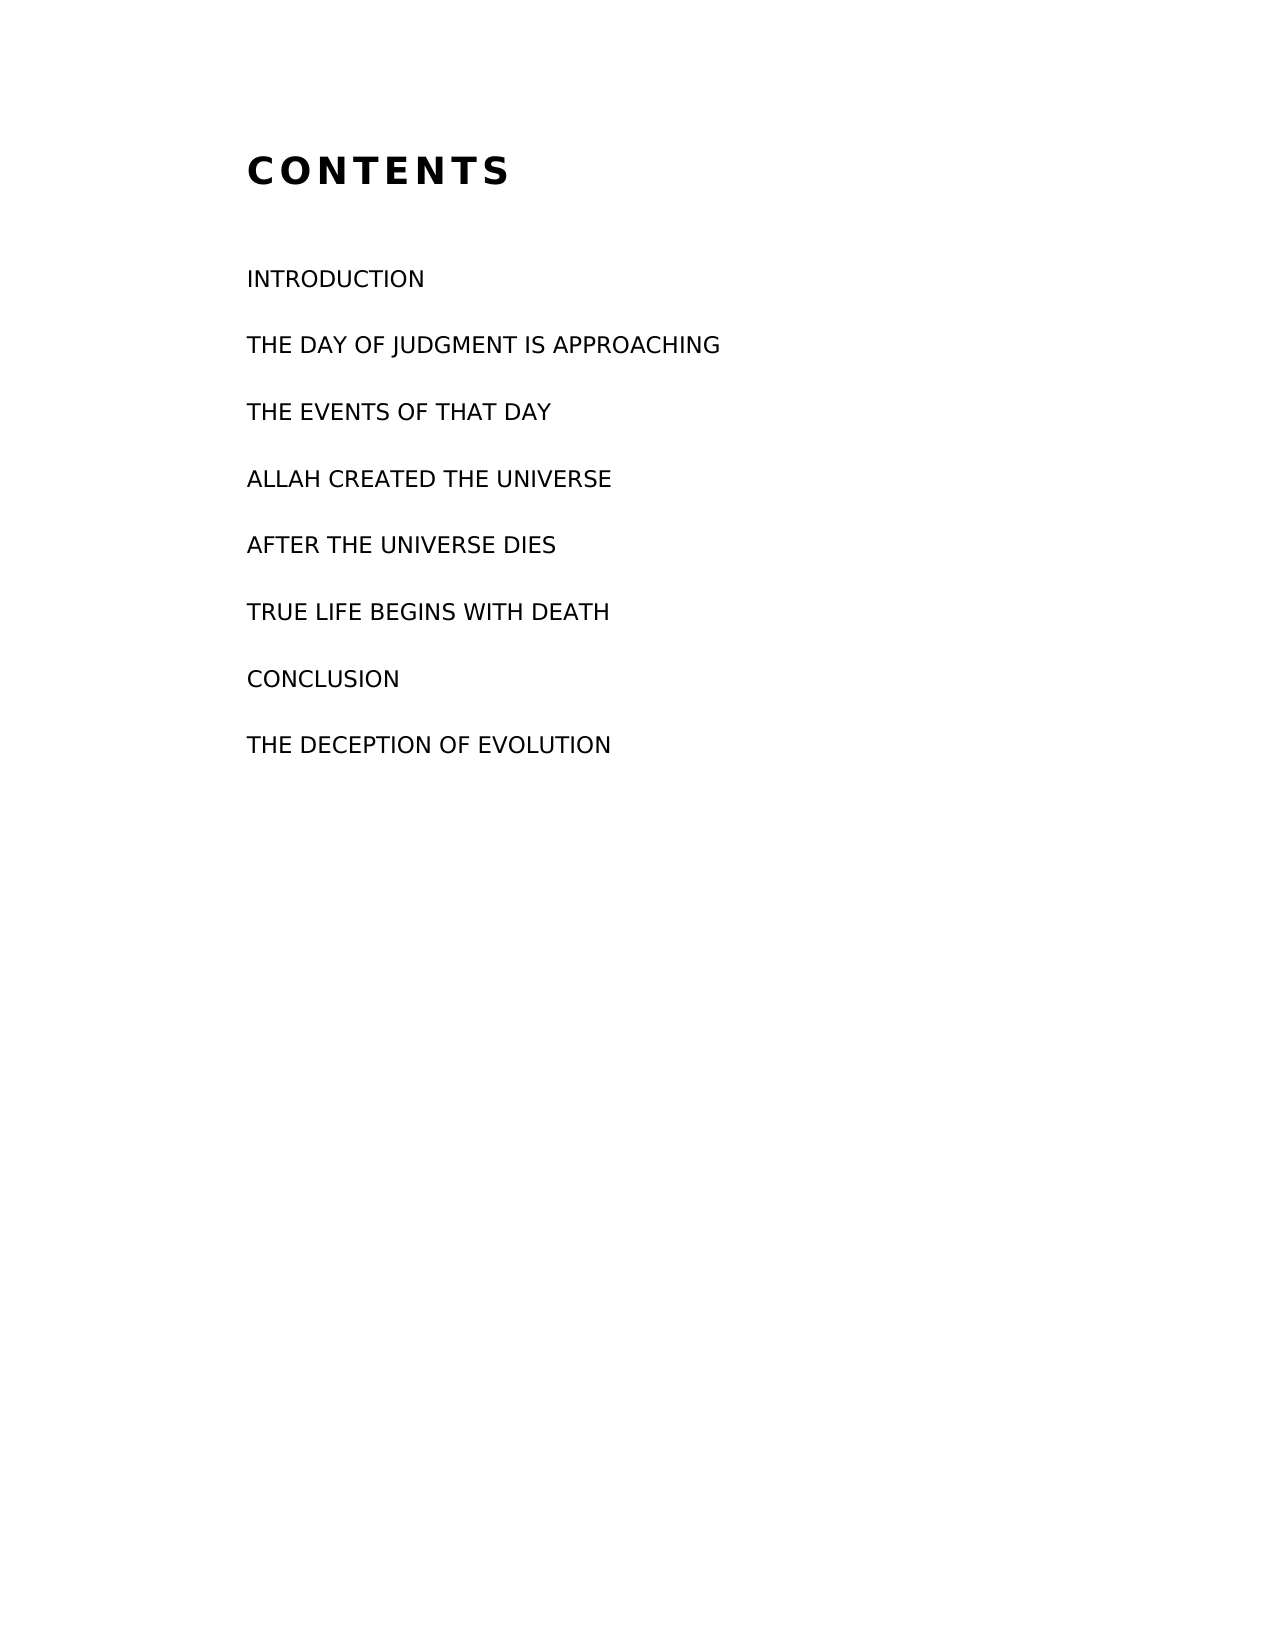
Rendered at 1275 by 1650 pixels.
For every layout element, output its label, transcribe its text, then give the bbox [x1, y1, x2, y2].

text CONTENTS [187, 150, 1070, 194]
text THE DECEPTION OF EVOLUTION [187, 727, 1070, 760]
text INTRODUCTION [187, 260, 1070, 294]
text THE EVENTS OF THAT DAY [187, 394, 1070, 427]
text THE DAY OF JUDGMENT IS APPROACHING [187, 327, 1070, 360]
text AFTER THE UNIVERSE DIES [187, 527, 1070, 560]
text ALLAH CREATED THE UNIVERSE [187, 460, 1070, 494]
text TRUE LIFE BEGINS WITH DEATH [187, 594, 1070, 627]
text CONCLUSION [187, 660, 1070, 694]
